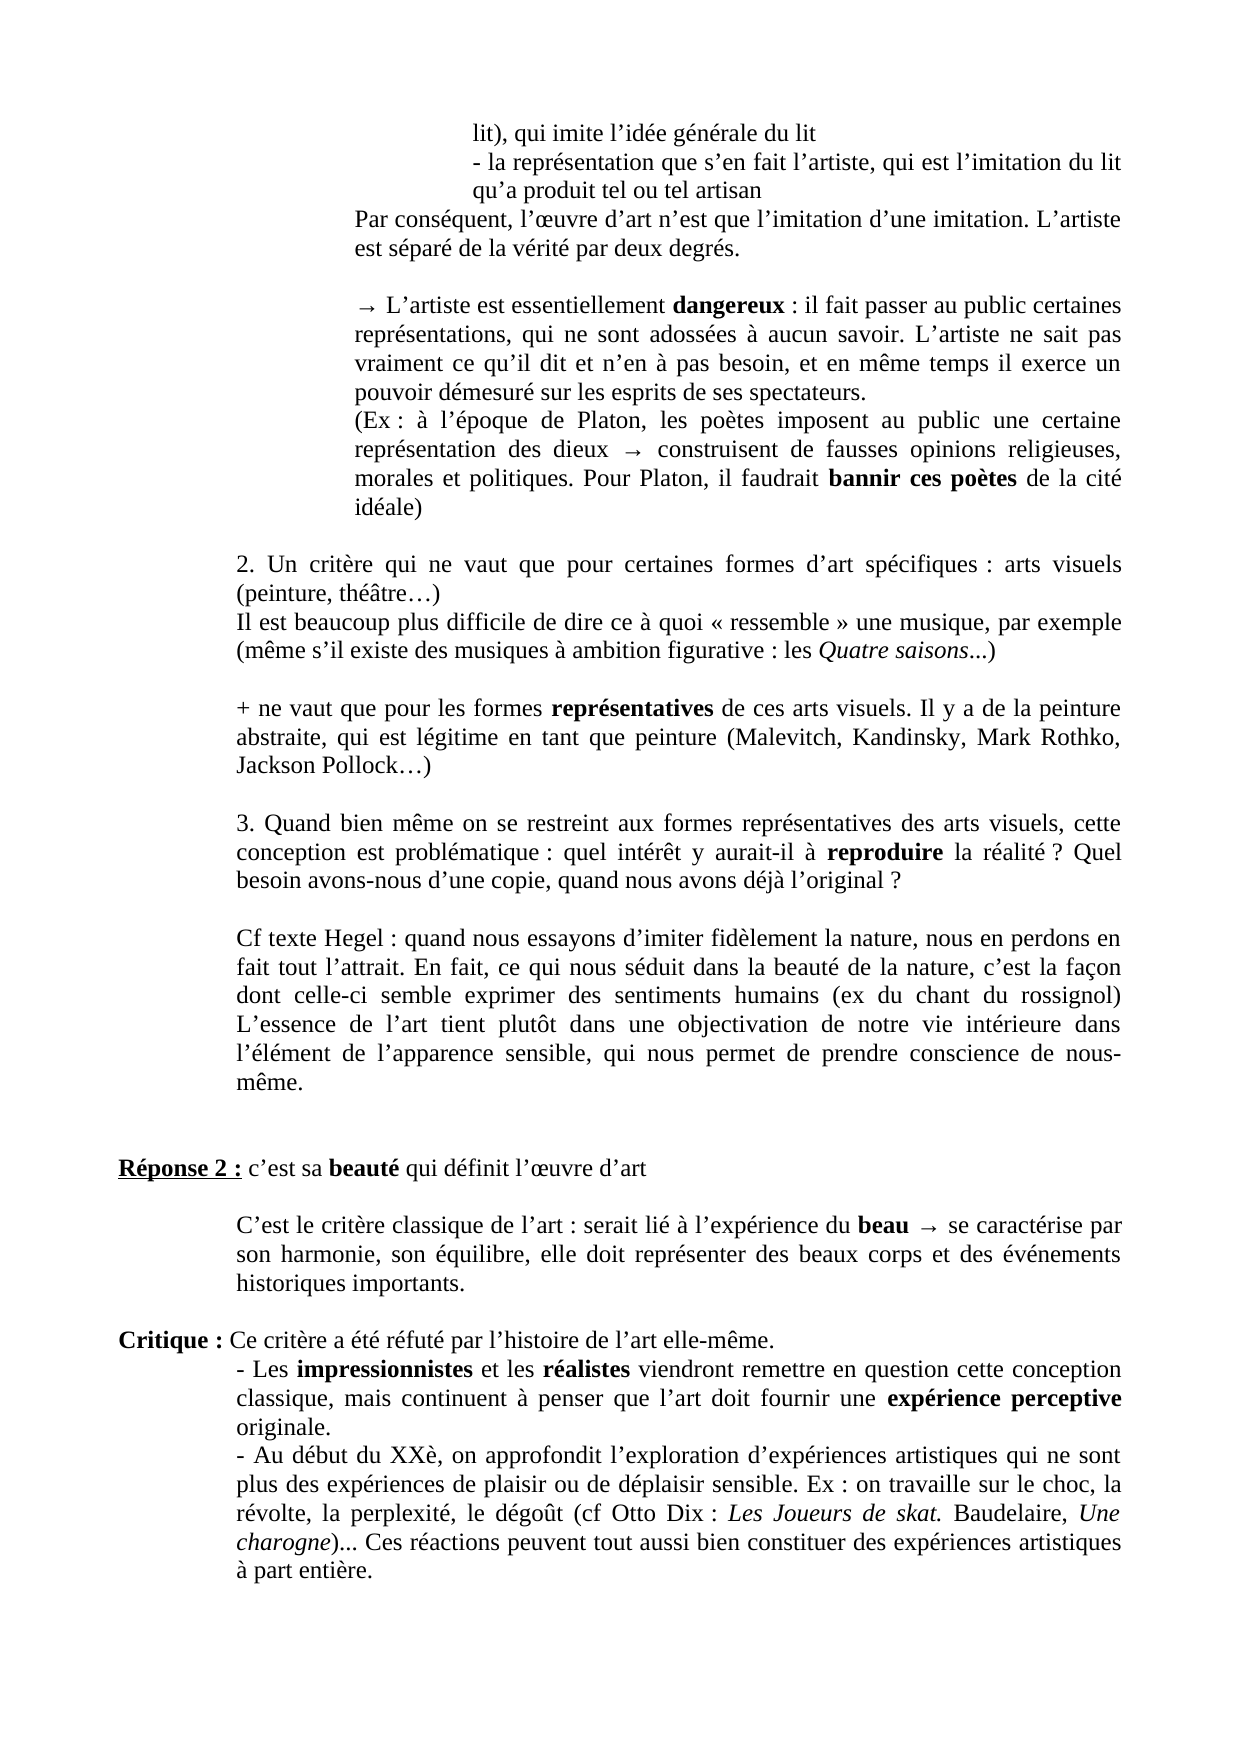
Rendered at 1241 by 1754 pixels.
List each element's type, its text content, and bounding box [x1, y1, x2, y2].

text Critique : Ce critère a été réfuté par l’histoire de l’art elle-même. [118, 1326, 1122, 1354]
text → L’artiste est essentiellement dangereux : il fait passer au public certaines représentations, qui ne sont adossées à aucun savoir. L’artiste ne sait pas vraiment ce qu’il dit et n’en à pas besoin, et en même temps il exerce un pouvoir démesuré sur les esprits de ses spectateurs. [354, 291, 1122, 406]
text C’est le critère classique de l’art : serait lié à l’expérience du beau → se caractérise par son harmonie, son équilibre, elle doit représenter des beaux corps et des événements historiques importants. [236, 1211, 1122, 1297]
text Par conséquent, l’œuvre d’art n’est que l’imitation d’une imitation. L’artiste est séparé de la vérité par deux degrés. [354, 204, 1122, 262]
text 2. Un critère qui ne vaut que pour certaines formes d’art spécifiques : arts visuels (peinture, théâtre…) [236, 549, 1122, 607]
text + ne vaut que pour les formes représentatives de ces arts visuels. Il y a de la peinture abstraite, qui est légitime en tant que peinture (Malevitch, Kandinsky, Mark Rothko, Jackson Pollock…) [236, 693, 1122, 779]
text - Les impressionnistes et les réalistes viendront remettre en question cette conception classique, mais continuent à penser que l’art doit fournir une expérience perceptive originale. [236, 1354, 1122, 1441]
text Cf texte Hegel : quand nous essayons d’imiter fidèlement la nature, nous en perdons en fait tout l’attrait. En fait, ce qui nous séduit dans la beauté de la nature, c’est la façon dont celle-ci semble exprimer des sentiments humains (ex du chant du rossignol) L’essence de l’art tient plutôt dans une objectivation de notre vie intérieure dans l’élément de l’apparence sensible, qui nous permet de prendre conscience de nous-même. [236, 923, 1122, 1096]
text Il est beaucoup plus difficile de dire ce à quoi « ressemble » une musique, par exemple (même s’il existe des musiques à ambition figurative : les Quatre saisons...) [236, 607, 1122, 664]
text lit), qui imite l’idée générale du lit [472, 118, 1122, 147]
text - la représentation que s’en fait l’artiste, qui est l’imitation du lit qu’a produit tel ou tel artisan [472, 147, 1122, 204]
text Réponse 2 : c’est sa beauté qui définit l’œuvre d’art [118, 1153, 1122, 1182]
text - Au début du XXè, on approfondit l’exploration d’expériences artistiques qui ne sont plus des expériences de plaisir ou de déplaisir sensible. Ex : on travaille sur le choc, la révolte, la perplexité, le dégoût (cf Otto Dix : Les Joueurs de skat. Baudelaire, Une charogne)... Ces réactions peuvent tout aussi bien constituer des expériences artistiques à part entière. [236, 1441, 1122, 1584]
text 3. Quand bien même on se restreint aux formes représentatives des arts visuels, cette conception est problématique : quel intérêt y aurait-il à reproduire la réalité ? Quel besoin avons-nous d’une copie, quand nous avons déjà l’original ? [236, 808, 1122, 894]
text (Ex : à l’époque de Platon, les poètes imposent au public une certaine représentation des dieux → construisent de fausses opinions religieuses, morales et politiques. Pour Platon, il faudrait bannir ces poètes de la cité idéale) [354, 406, 1122, 521]
